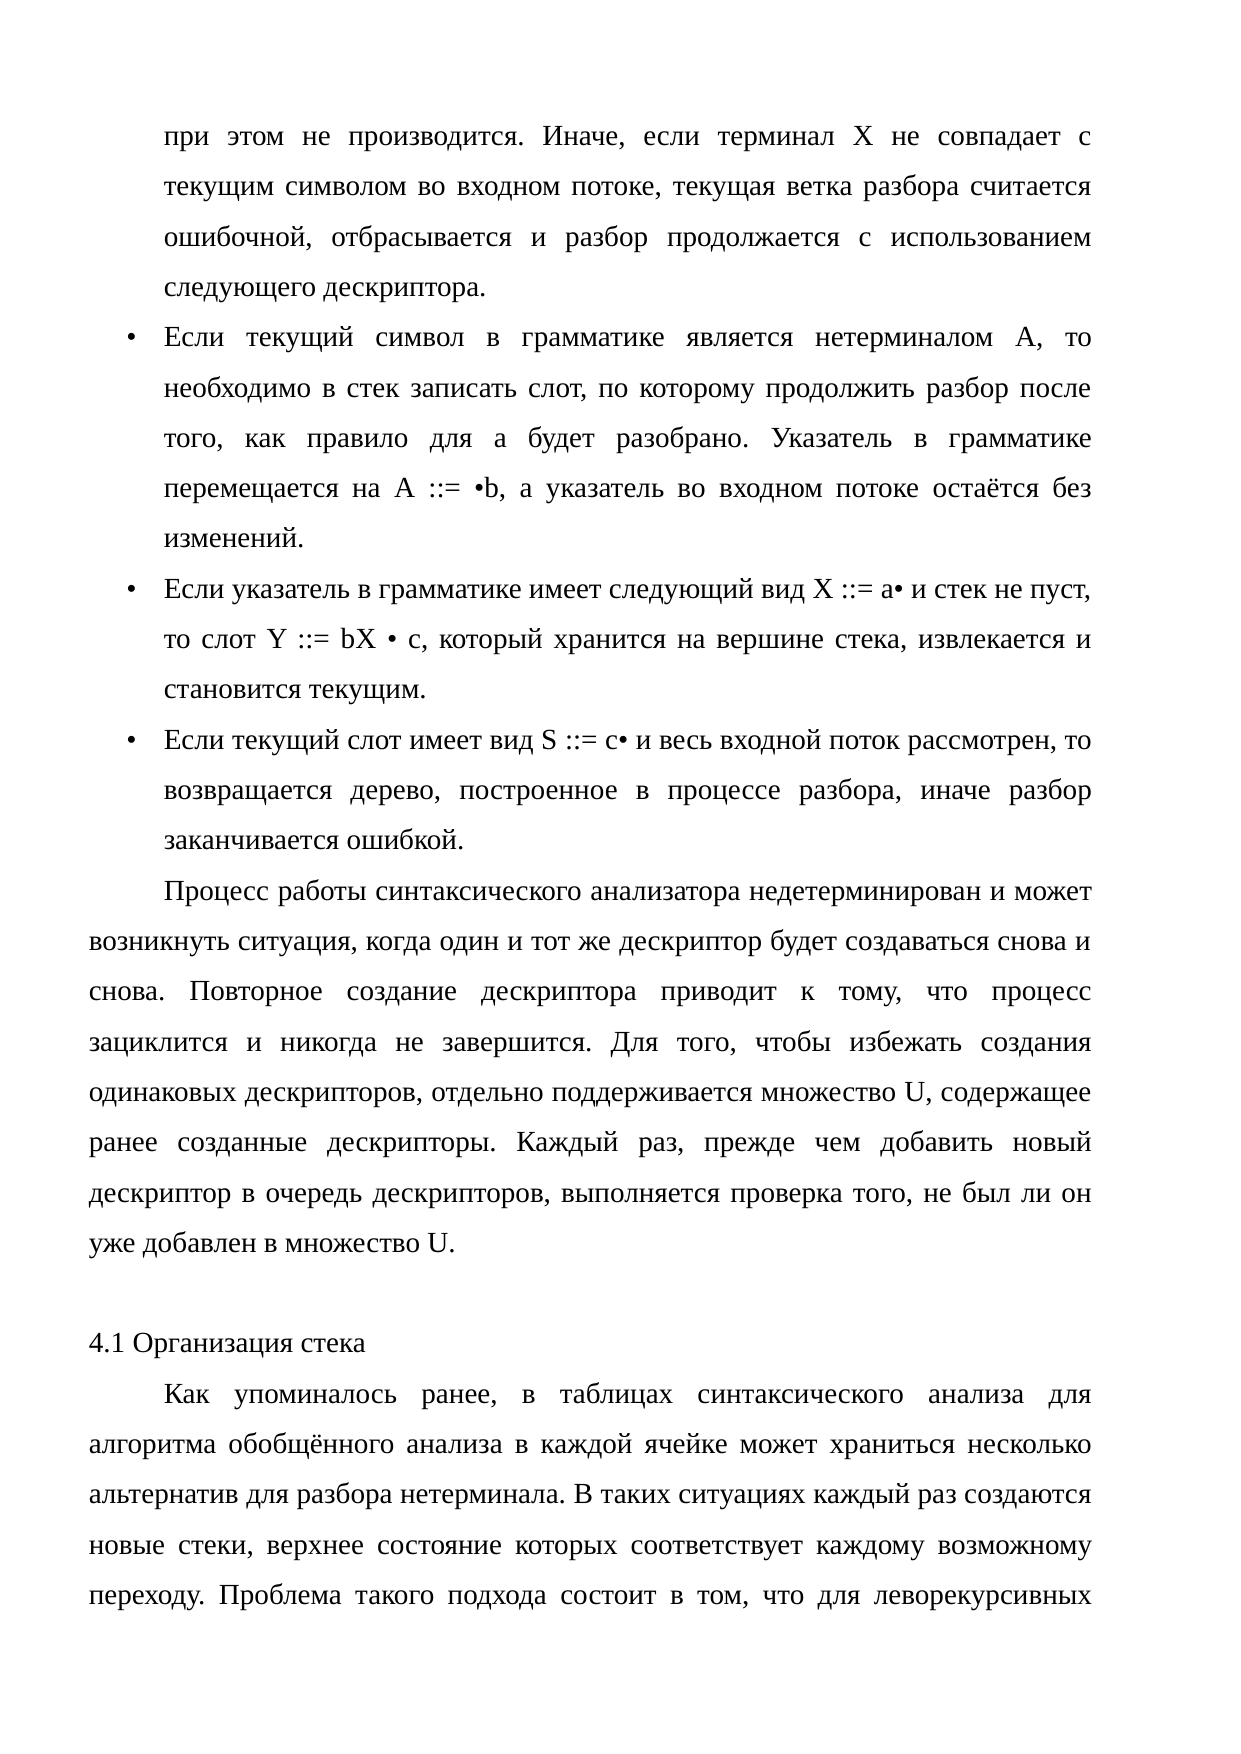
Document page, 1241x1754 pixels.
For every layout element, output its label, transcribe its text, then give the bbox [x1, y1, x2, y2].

list Если указатель в грамматике имеет следующий вид Х ::= a• и стек не пуст, то слот Y ::= bХ • c, который хранится на вершине стека, извлекается и становится текущим. [126, 571, 1093, 705]
text Как упоминалось ранее, в таблицах синтаксического анализа для алгоритма обобщённого анализа в каждой ячейке может храниться несколько альтернатив для разбора нетерминала. В таких ситуациях каждый раз создаются новые стеки, верхнее состояние которых соответствует каждому возможному переходу. Проблема такого подхода состоит в том, что для леворекурсивных [88, 1376, 1093, 1611]
list Если текущий символ в грамматике является нетерминалом А, то необходимо в стек записать слот, по которому продолжить разбор после того, как правило для a будет разобрано. Указатель в грамматике перемещается на А ::= •b, а указатель во входном потоке остаётся без изменений. [126, 319, 1093, 554]
text 4.1 Организация стека [88, 1326, 1093, 1359]
text Процесс работы синтаксического анализатора недетерминирован и может возникнуть ситуация, когда один и тот же дескриптор будет создаваться снова и снова. Повторное создание дескриптора приводит к тому, что процесс зациклится и никогда не завершится. Для того, чтобы избежать создания одинаковых дескрипторов, отдельно поддерживается множество U, содержащее ранее созданные дескрипторы. Каждый раз, прежде чем добавить новый дескриптор в очередь дескрипторов, выполняется проверка того, не был ли он уже добавлен в множество U. [88, 873, 1093, 1258]
list при этом не производится. Иначе, если терминал X не совпадает с текущим символом во входном потоке, текущая ветка разбора считается ошибочной, отбрасывается и разбор продолжается с использованием следующего дескриптора. [126, 118, 1093, 303]
list Если текущий слот имеет вид S ::= c• и весь входной поток рассмотрен, то возвращается дерево, построенное в процессе разбора, иначе разбор заканчивается ошибкой. [126, 722, 1093, 856]
